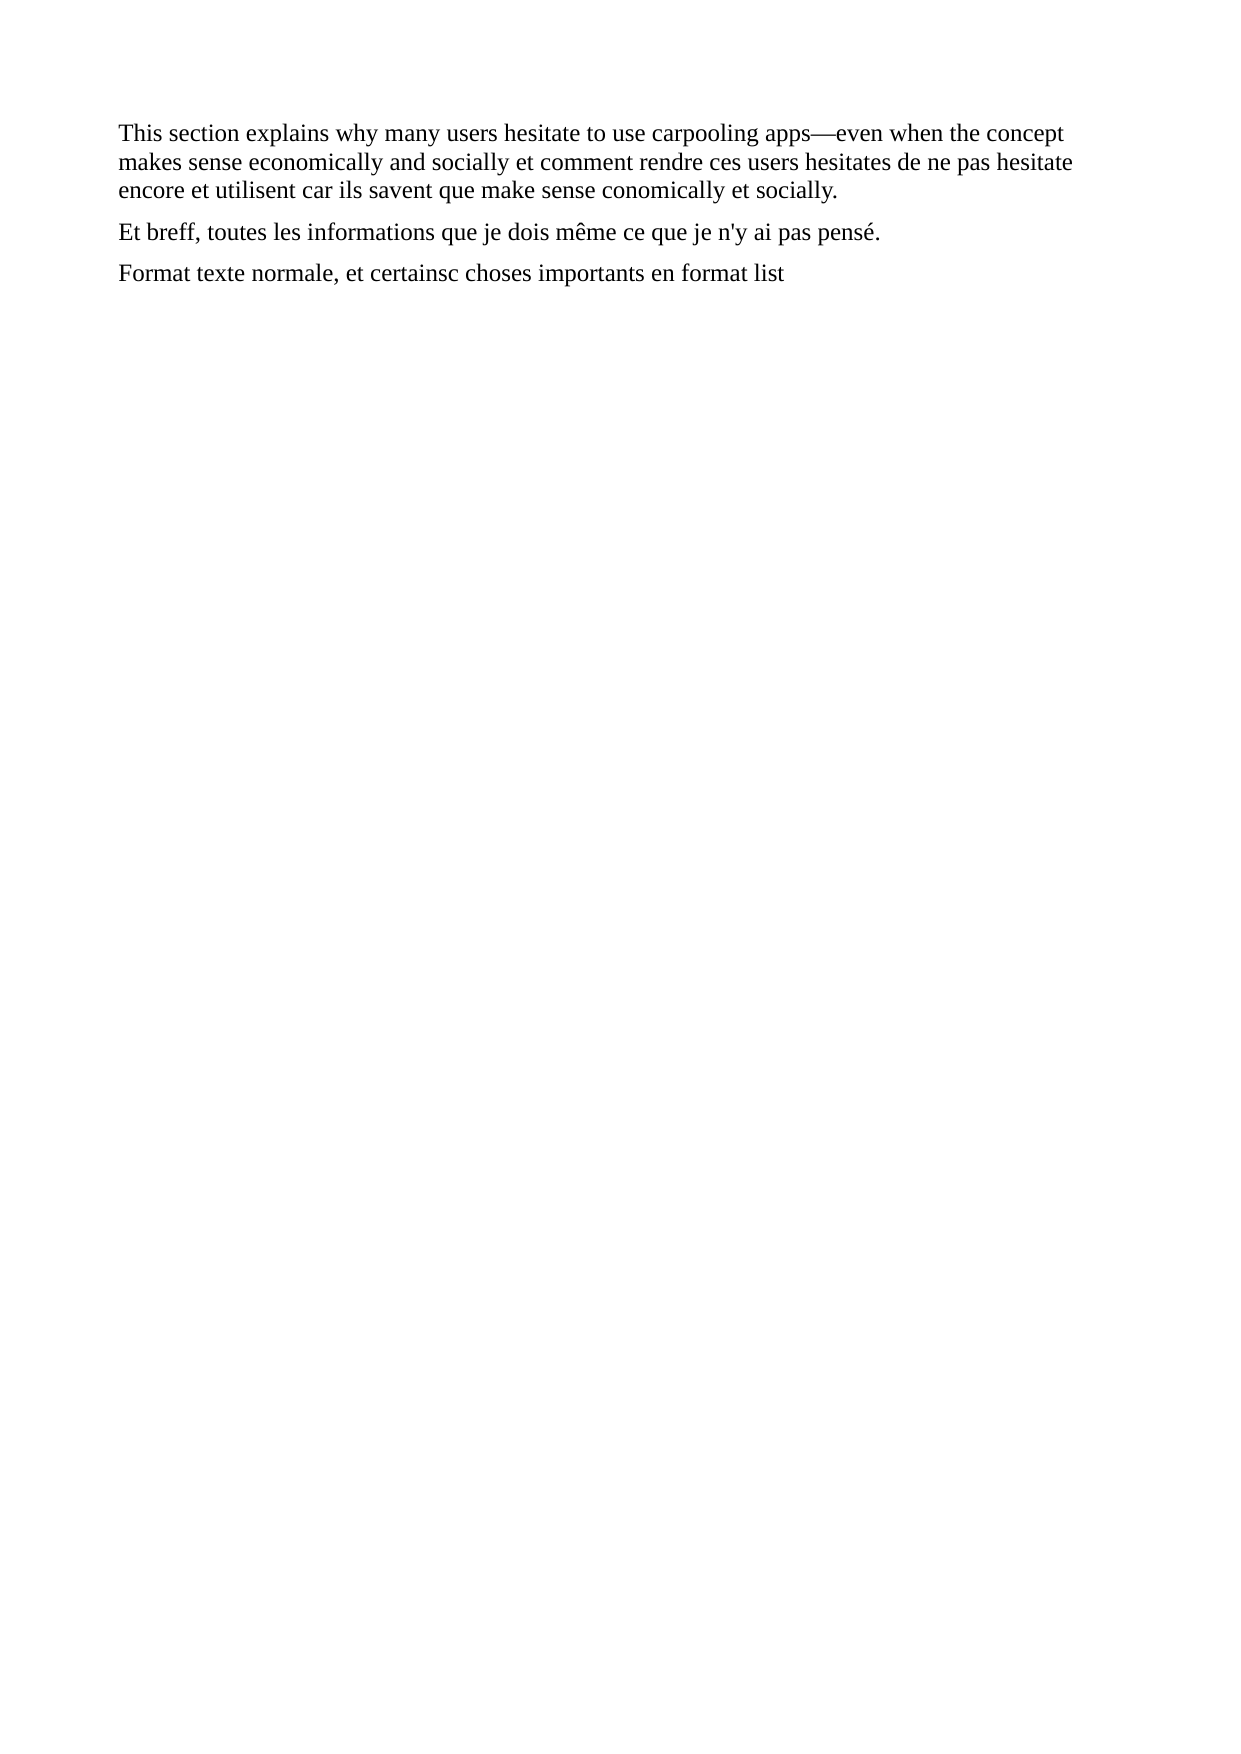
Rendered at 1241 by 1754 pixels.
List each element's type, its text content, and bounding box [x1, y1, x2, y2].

text Format texte normale, et certainsc choses importants en format list [118, 258, 1122, 287]
text Et breff, toutes les informations que je dois même ce que je n'y ai pas pensé. [118, 217, 1122, 246]
text This section explains why many users hesitate to use carpooling apps—even when the concept makes sense economically and socially et comment rendre ces users hesitates de ne pas hesitate encore et utilisent car ils savent que make sense conomically et socially. [118, 118, 1122, 204]
